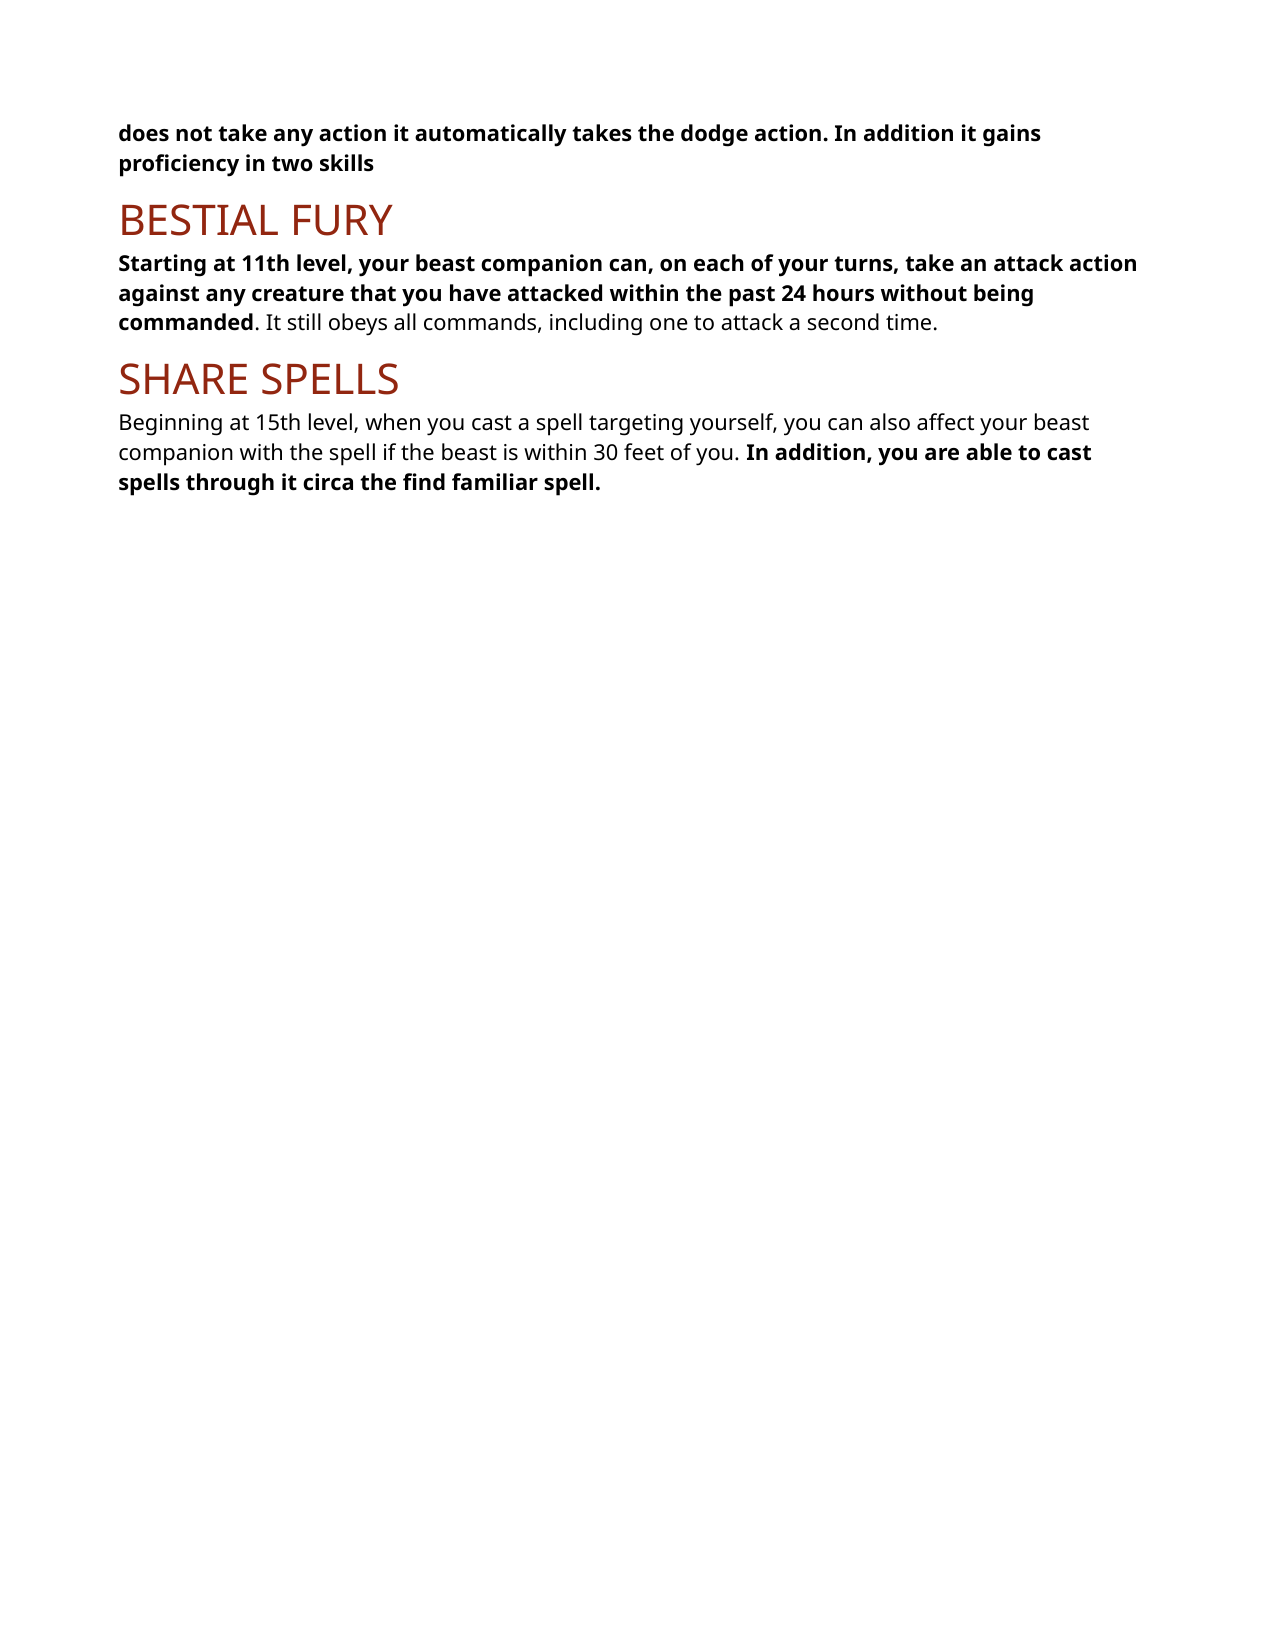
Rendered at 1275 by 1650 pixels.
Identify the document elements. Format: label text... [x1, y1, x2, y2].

text does not take any action it automatically takes the dodge action. In addition it gains proficiency in two skills [118, 118, 1157, 178]
subtitle BESTIAL FURY [118, 190, 1157, 248]
text Starting at 11th level, your beast companion can, on each of your turns, take an attack action against any creature that you have attacked within the past 24 hours without being commanded. It still obeys all commands, including one to attack a second time. [118, 248, 1157, 337]
subtitle SHARE SPELLS [118, 349, 1157, 407]
text Beginning at 15th level, when you cast a spell targeting yourself, you can also affect your beast companion with the spell if the beast is within 30 feet of you. In addition, you are able to cast spells through it circa the find familiar spell. [118, 407, 1157, 496]
